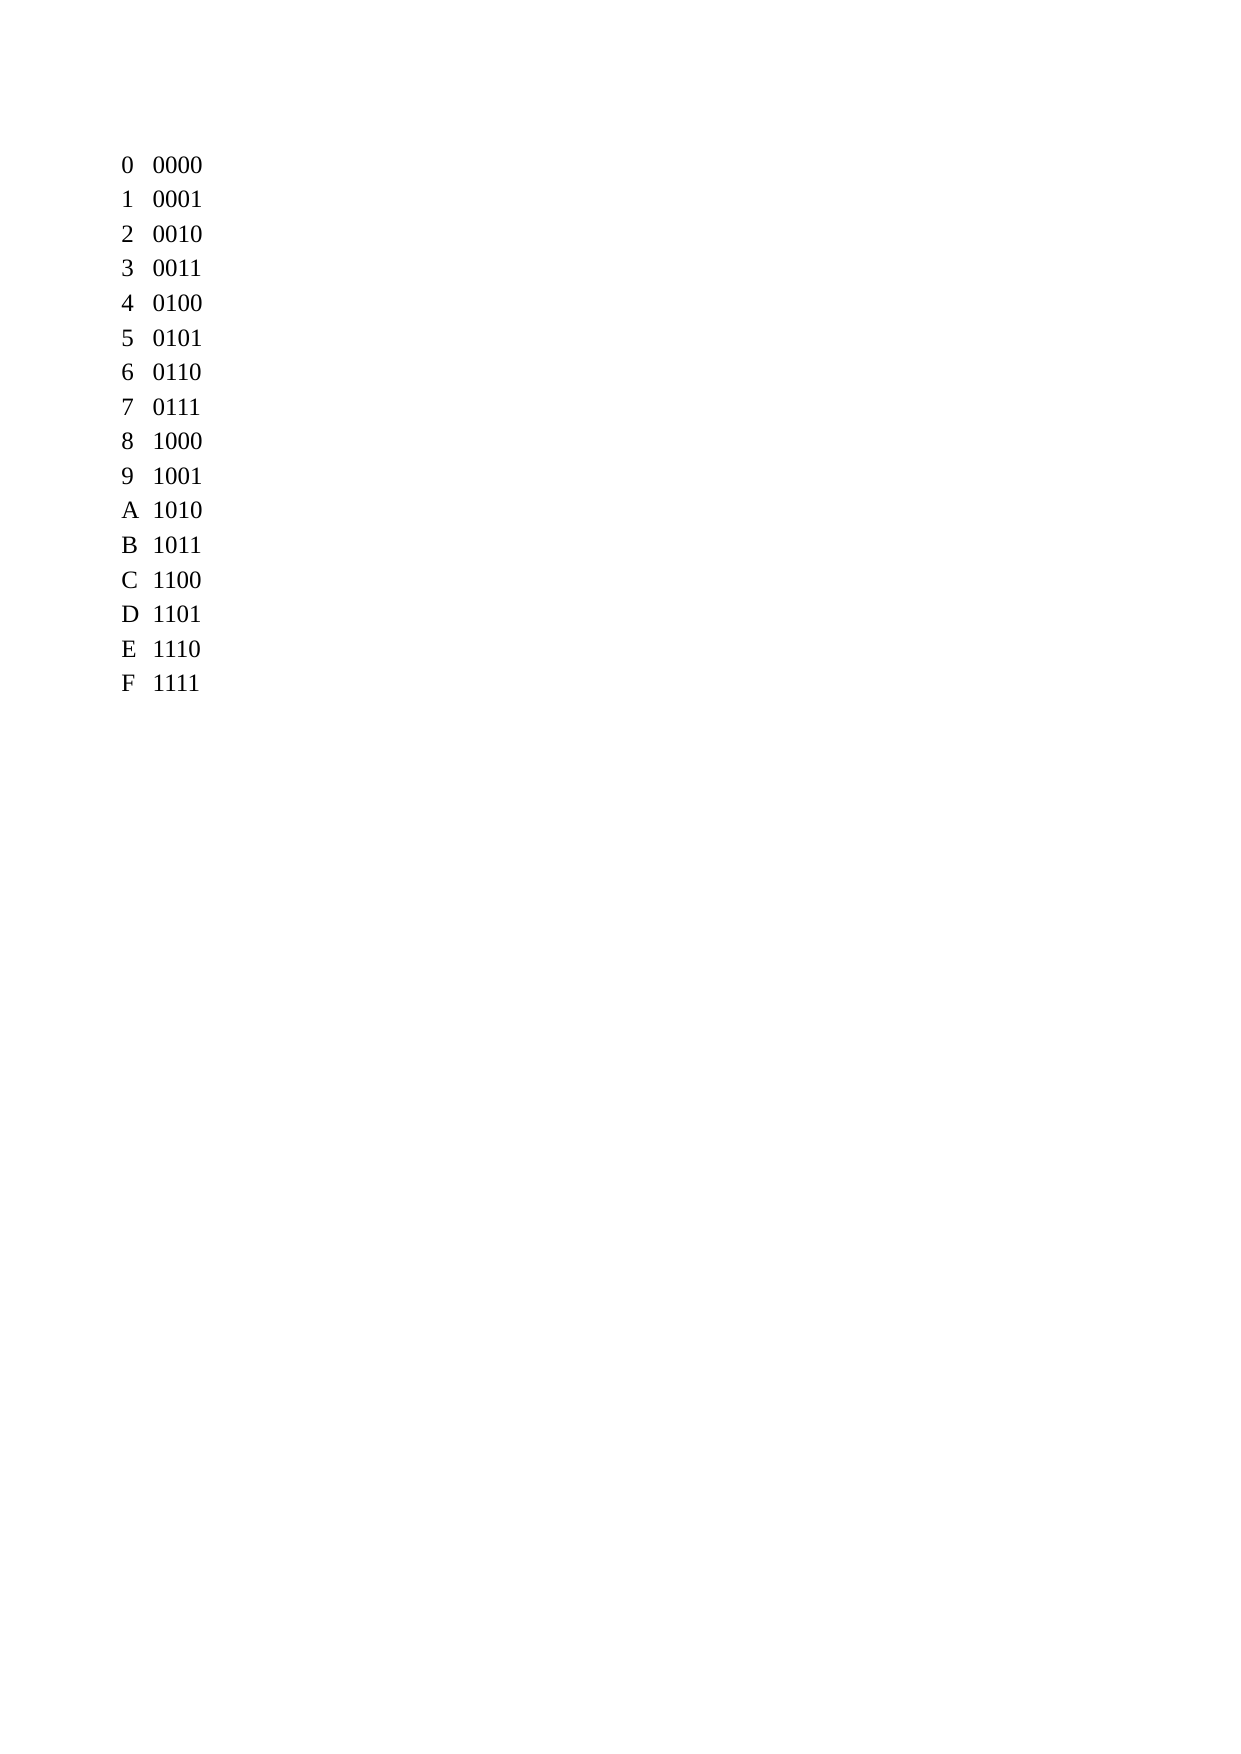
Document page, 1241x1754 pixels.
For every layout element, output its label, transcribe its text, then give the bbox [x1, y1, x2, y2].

table_cell 0001 [150, 181, 215, 216]
table_cell 1101 [150, 596, 215, 631]
table_cell 0101 [150, 320, 215, 354]
table_cell 7 [118, 389, 149, 423]
table_cell 4 [118, 285, 149, 320]
table_cell 0011 [150, 251, 215, 285]
table_cell 9 [118, 458, 149, 493]
table_cell 8 [118, 424, 149, 458]
table_cell 0010 [150, 216, 215, 251]
table_cell 1001 [150, 458, 215, 493]
table_cell 1000 [150, 424, 215, 458]
table_cell 1011 [150, 527, 215, 562]
table_cell C [118, 562, 149, 596]
table_cell E [118, 631, 149, 666]
table_header 0000 [150, 147, 215, 181]
table_cell 0100 [150, 285, 215, 320]
table_cell A [118, 493, 149, 527]
table_cell 1100 [150, 562, 215, 596]
table_cell F [118, 666, 149, 700]
table_cell 0110 [150, 354, 215, 389]
table_cell 0111 [150, 389, 215, 423]
table_cell B [118, 527, 149, 562]
table_cell 1010 [150, 493, 215, 527]
table_cell D [118, 596, 149, 631]
table_cell 3 [118, 251, 149, 285]
table_cell 1110 [150, 631, 215, 666]
table_cell 5 [118, 320, 149, 354]
table_cell 1111 [150, 666, 215, 700]
table_cell 1 [118, 181, 149, 216]
table_header 0 [118, 147, 149, 181]
table_cell 2 [118, 216, 149, 251]
table_cell 6 [118, 354, 149, 389]
